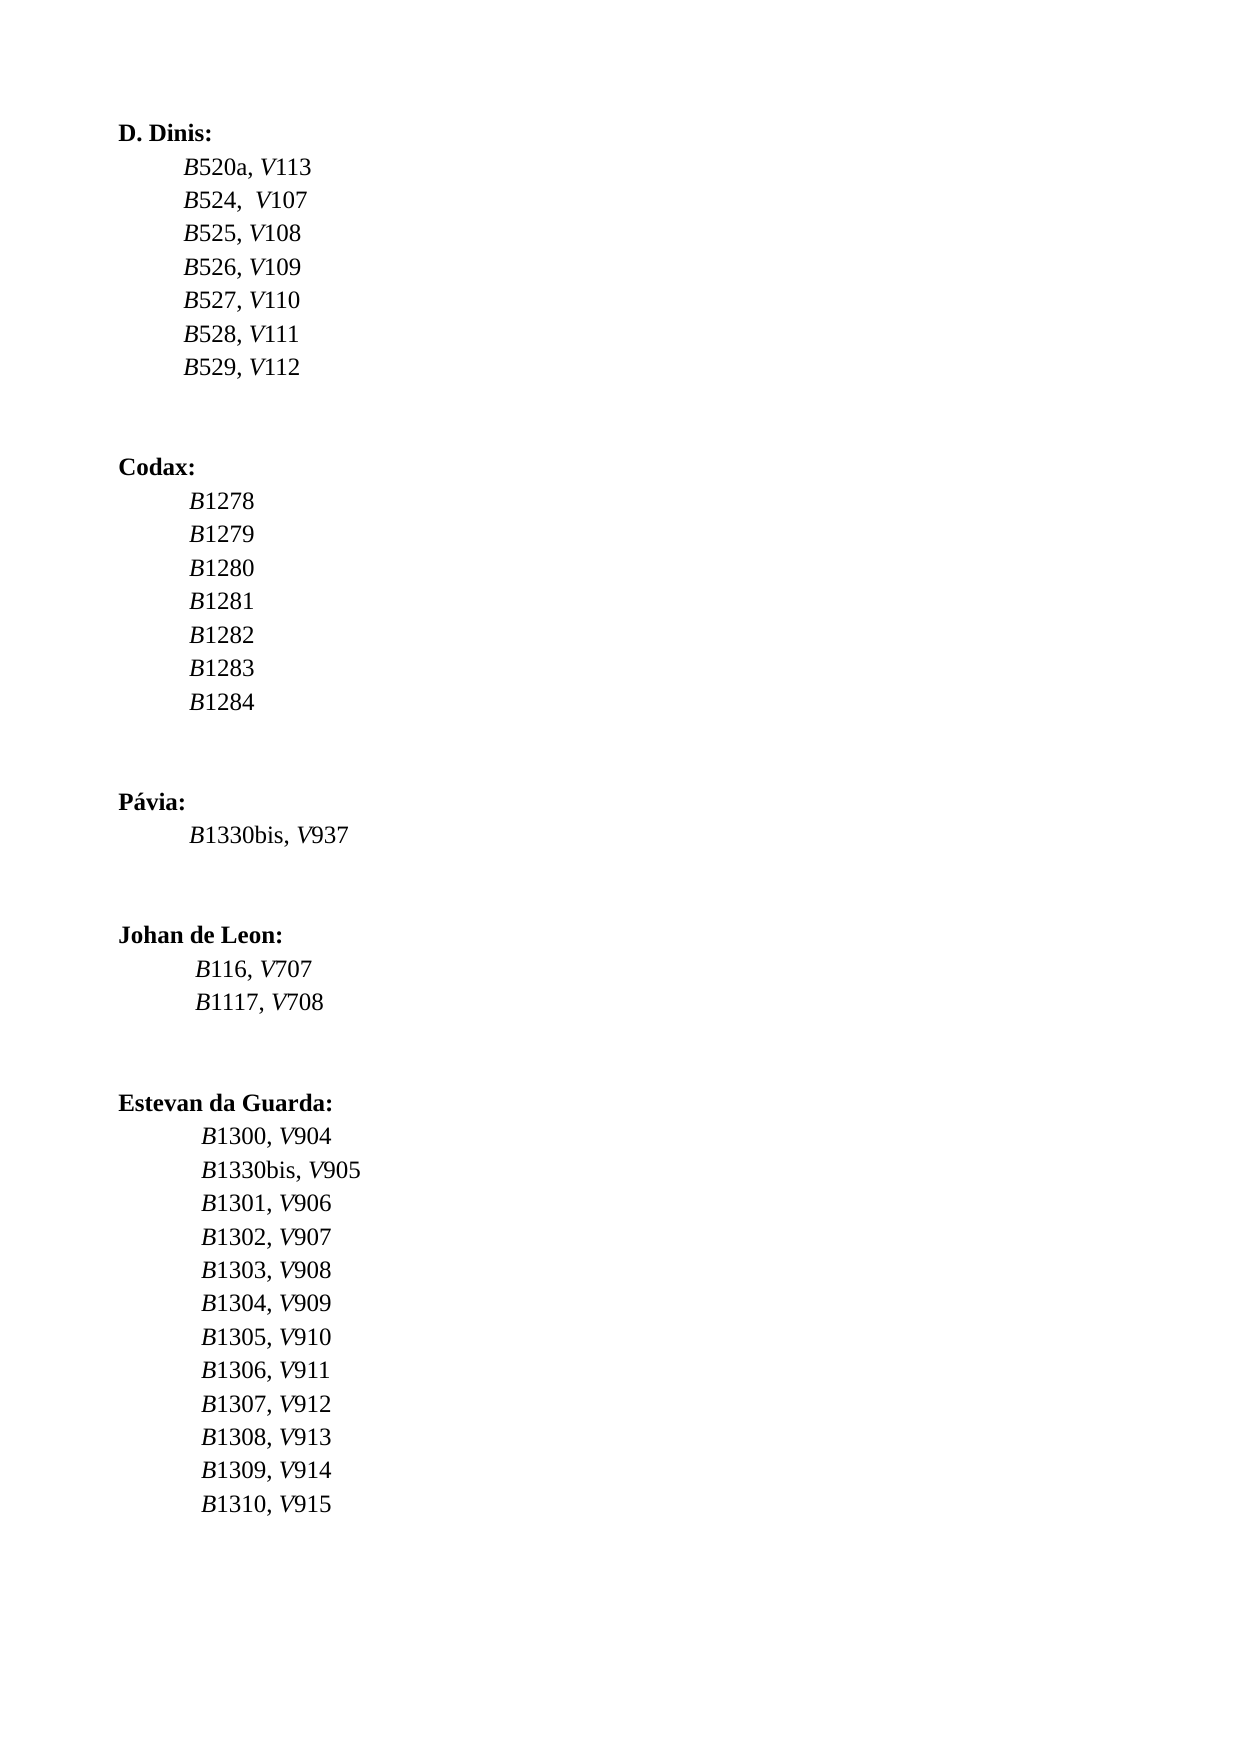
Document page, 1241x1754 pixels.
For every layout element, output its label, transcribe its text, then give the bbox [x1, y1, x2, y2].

text B1117, V708 [118, 987, 1122, 1016]
text B1300, V904 [118, 1121, 1122, 1150]
text B1303, V908 [118, 1255, 1122, 1284]
text B1307, V912 [118, 1389, 1122, 1417]
text B1302, V907 [118, 1222, 1122, 1250]
text Estevan da Guarda: [118, 1088, 1122, 1117]
text B1278 [118, 486, 1122, 515]
text D. Dinis: [118, 118, 1122, 147]
text B528, V111 [118, 319, 1122, 347]
text Johan de Leon: [118, 921, 1122, 949]
text B1308, V913 [118, 1422, 1122, 1451]
text B1306, V911 [118, 1355, 1122, 1384]
text B1309, V914 [118, 1456, 1122, 1484]
text B1283 [118, 653, 1122, 682]
text B529, V112 [118, 352, 1122, 381]
text B1304, V909 [118, 1288, 1122, 1317]
text B520a, V113 [118, 152, 1122, 180]
text B1284 [118, 687, 1122, 715]
text B1281 [118, 586, 1122, 615]
text Codax: [118, 452, 1122, 481]
text B1305, V910 [118, 1322, 1122, 1351]
text B1301, V906 [118, 1188, 1122, 1217]
text Pávia: [118, 787, 1122, 816]
text B526, V109 [118, 252, 1122, 281]
text B116, V707 [118, 954, 1122, 983]
text B527, V110 [118, 285, 1122, 314]
text B1330bis, V905 [118, 1155, 1122, 1183]
text B1330bis, V937 [118, 820, 1122, 849]
text B1280 [118, 553, 1122, 582]
text B1279 [118, 519, 1122, 548]
text B525, V108 [118, 218, 1122, 247]
text B524, V107 [118, 185, 1122, 214]
text B1282 [118, 620, 1122, 648]
text B1310, V915 [118, 1489, 1122, 1518]
